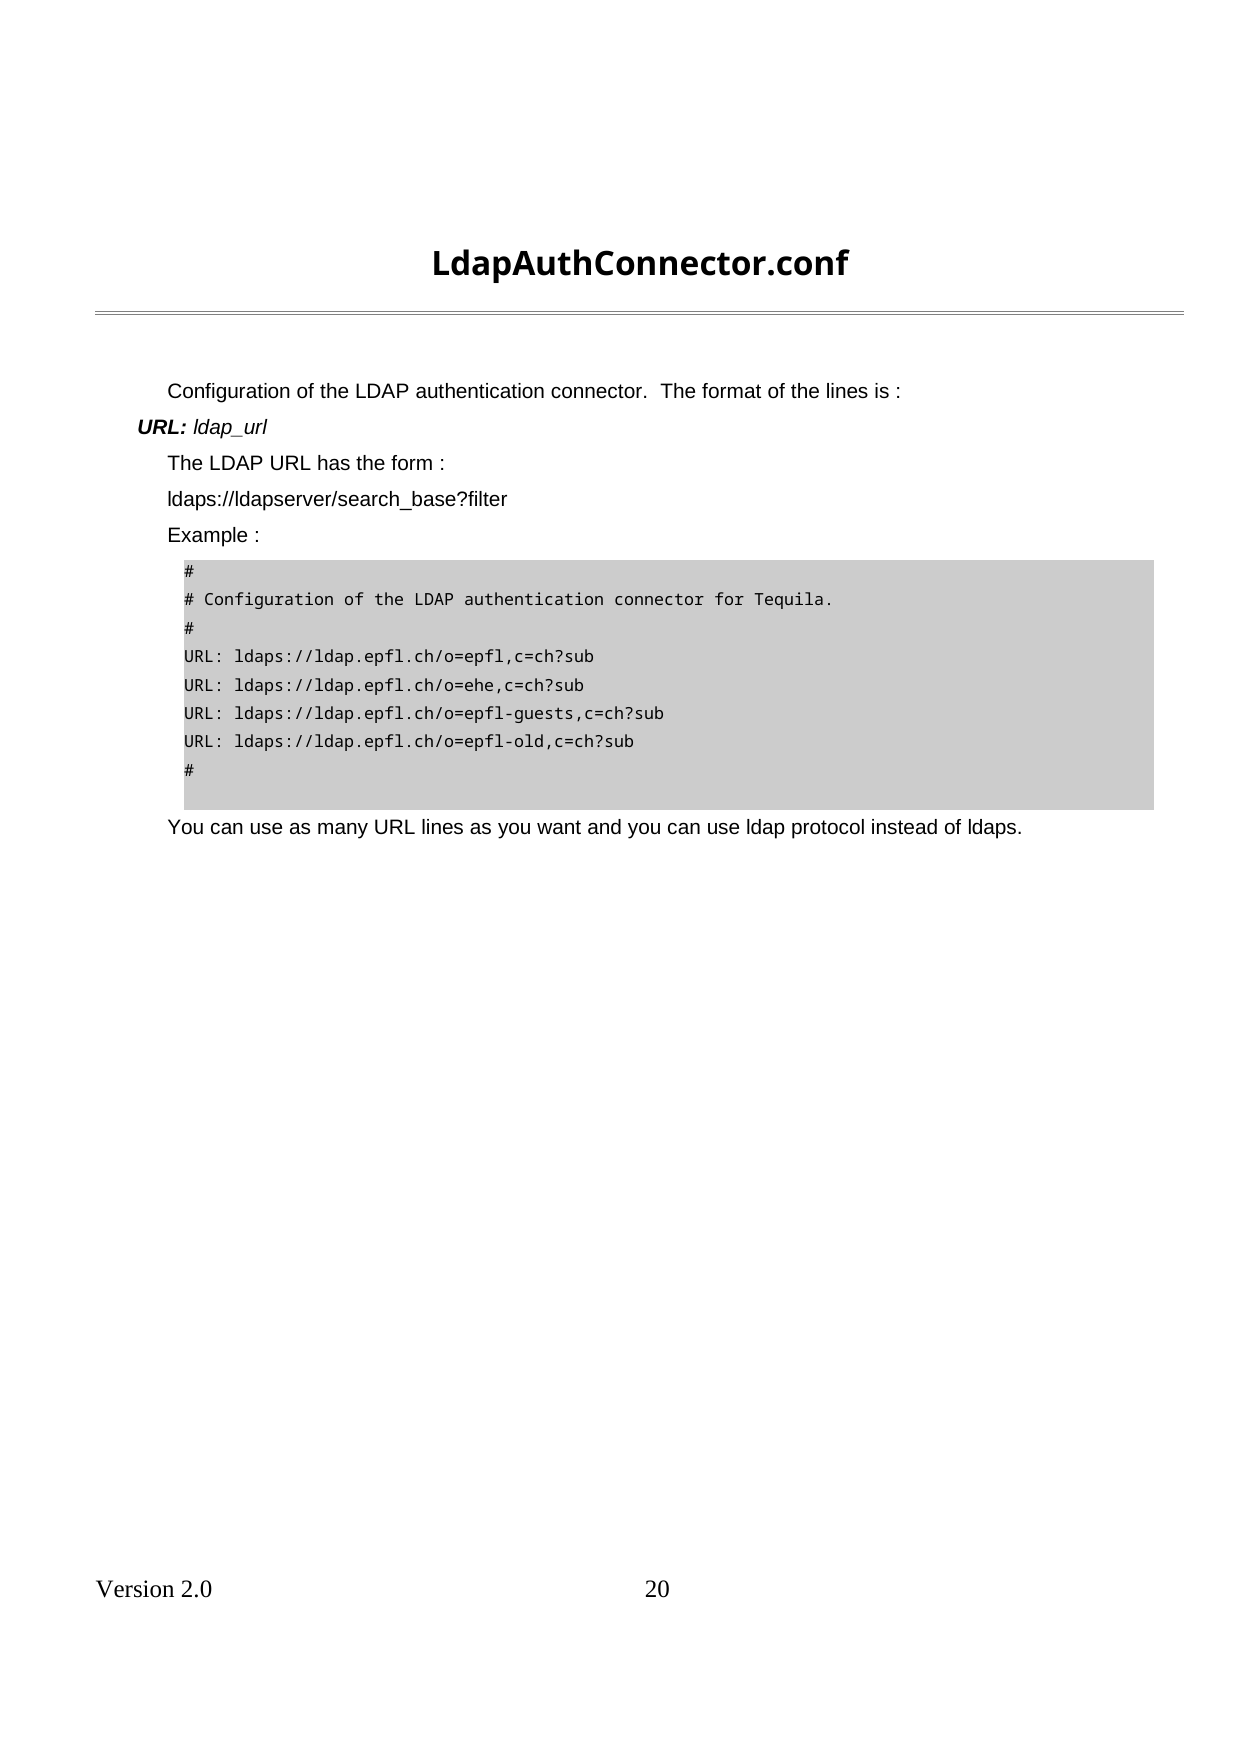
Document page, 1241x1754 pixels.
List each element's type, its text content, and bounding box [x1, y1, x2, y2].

text ldaps://ldapserver/search_base?filter [125, 488, 1154, 511]
text URL: ldap_url [95, 416, 1154, 439]
text URL: ldaps://ldap.epfl.ch/o=ehe,c=ch?sub [184, 673, 1154, 696]
text URL: ldaps://ldap.epfl.ch/o=epfl,c=ch?sub [184, 645, 1154, 667]
text You can use as many URL lines as you want and you can use ldap protocol instead of ldaps. [125, 816, 1154, 839]
text URL: ldaps://ldap.epfl.ch/o=epfl-old,c=ch?sub [184, 730, 1154, 753]
text Example : [125, 524, 1154, 547]
text # Configuration of the LDAP authentication connector for Tequila. [184, 588, 1154, 611]
text Configuration of the LDAP authentication connector. The format of the lines is : [125, 379, 1154, 403]
text URL: ldaps://ldap.epfl.ch/o=epfl-guests,c=ch?sub [184, 702, 1154, 724]
text # [184, 759, 1154, 781]
text The LDAP URL has the form : [125, 452, 1154, 475]
text # [184, 617, 1154, 639]
subtitle LdapAuthConnector.conf [95, 240, 1184, 286]
text # [184, 560, 1154, 582]
